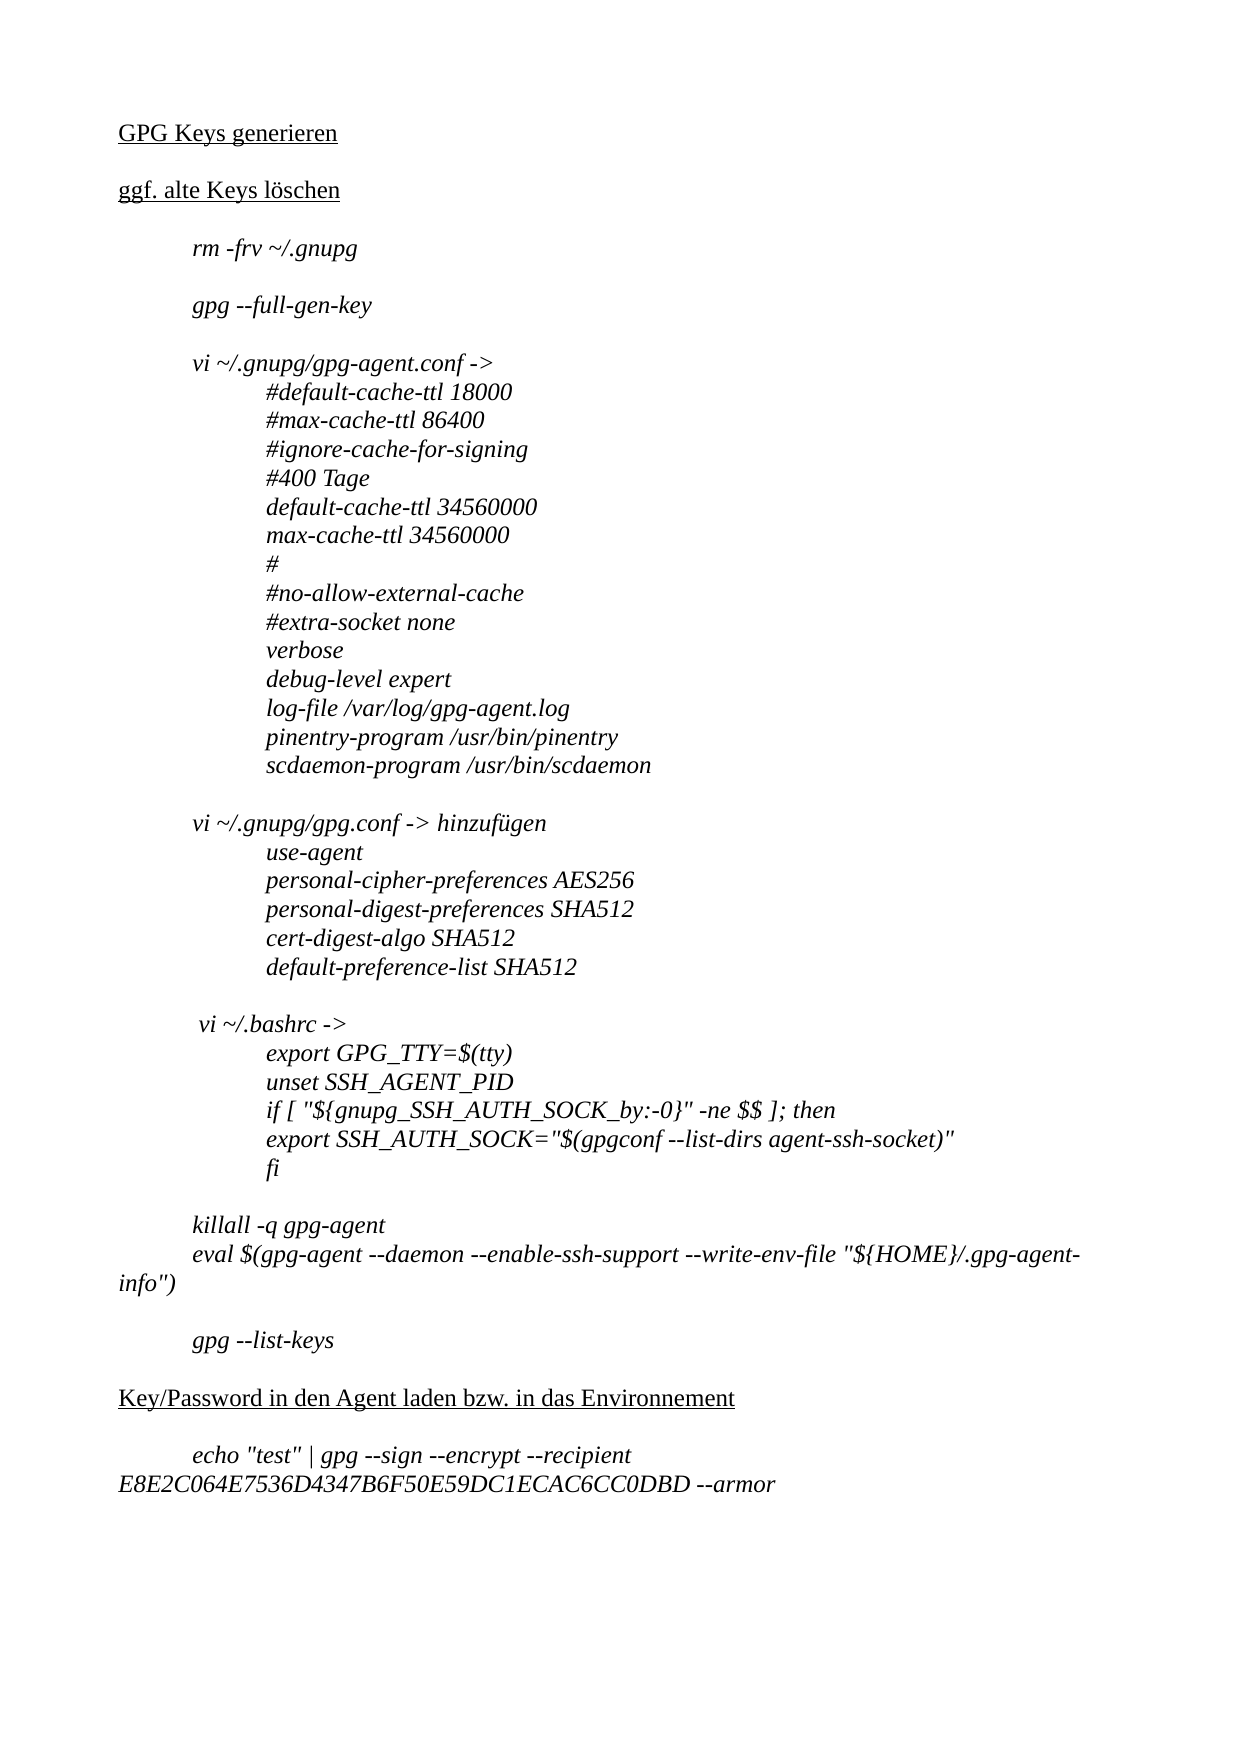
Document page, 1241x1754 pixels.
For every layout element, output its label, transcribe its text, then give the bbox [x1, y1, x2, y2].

text GPG Keys generieren ggf. alte Keys löschen rm -frv ~/.gnupg gpg --full-gen-key vi ~/.gnupg/gpg-agent.conf -> #default-cache-ttl 18000 #max-cache-ttl 86400 #ignore-cache-for-signing #400 Tage default-cache-ttl 34560000 max-cache-ttl 34560000 # #no-allow-external-cache #extra-socket none verbose debug-level expert log-file /var/log/gpg-agent.log pinentry-program /usr/bin/pinentry scdaemon-program /usr/bin/scdaemon vi ~/.gnupg/gpg.conf -> hinzufügen use-agent personal-cipher-preferences AES256 personal-digest-preferences SHA512 cert-digest-algo SHA512 default-preference-list SHA512 vi ~/.bashrc -> export GPG_TTY=$(tty) unset SSH_AGENT_PID if [ "${gnupg_SSH_AUTH_SOCK_by:-0}" -ne $$ ]; then export SSH_AUTH_SOCK="$(gpgconf --list-dirs agent-ssh-socket)" fi killall -q gpg-agent eval $(gpg-agent --daemon --enable-ssh-support --write-env-file "${HOME}/.gpg-agent-info") gpg --list-keys Key/Password in den Agent laden bzw. in das Environnement echo "test" | gpg --sign --encrypt --recipient E8E2C064E7536D4347B6F50E59DC1ECAC6CC0DBD --armor [118, 118, 1122, 1556]
